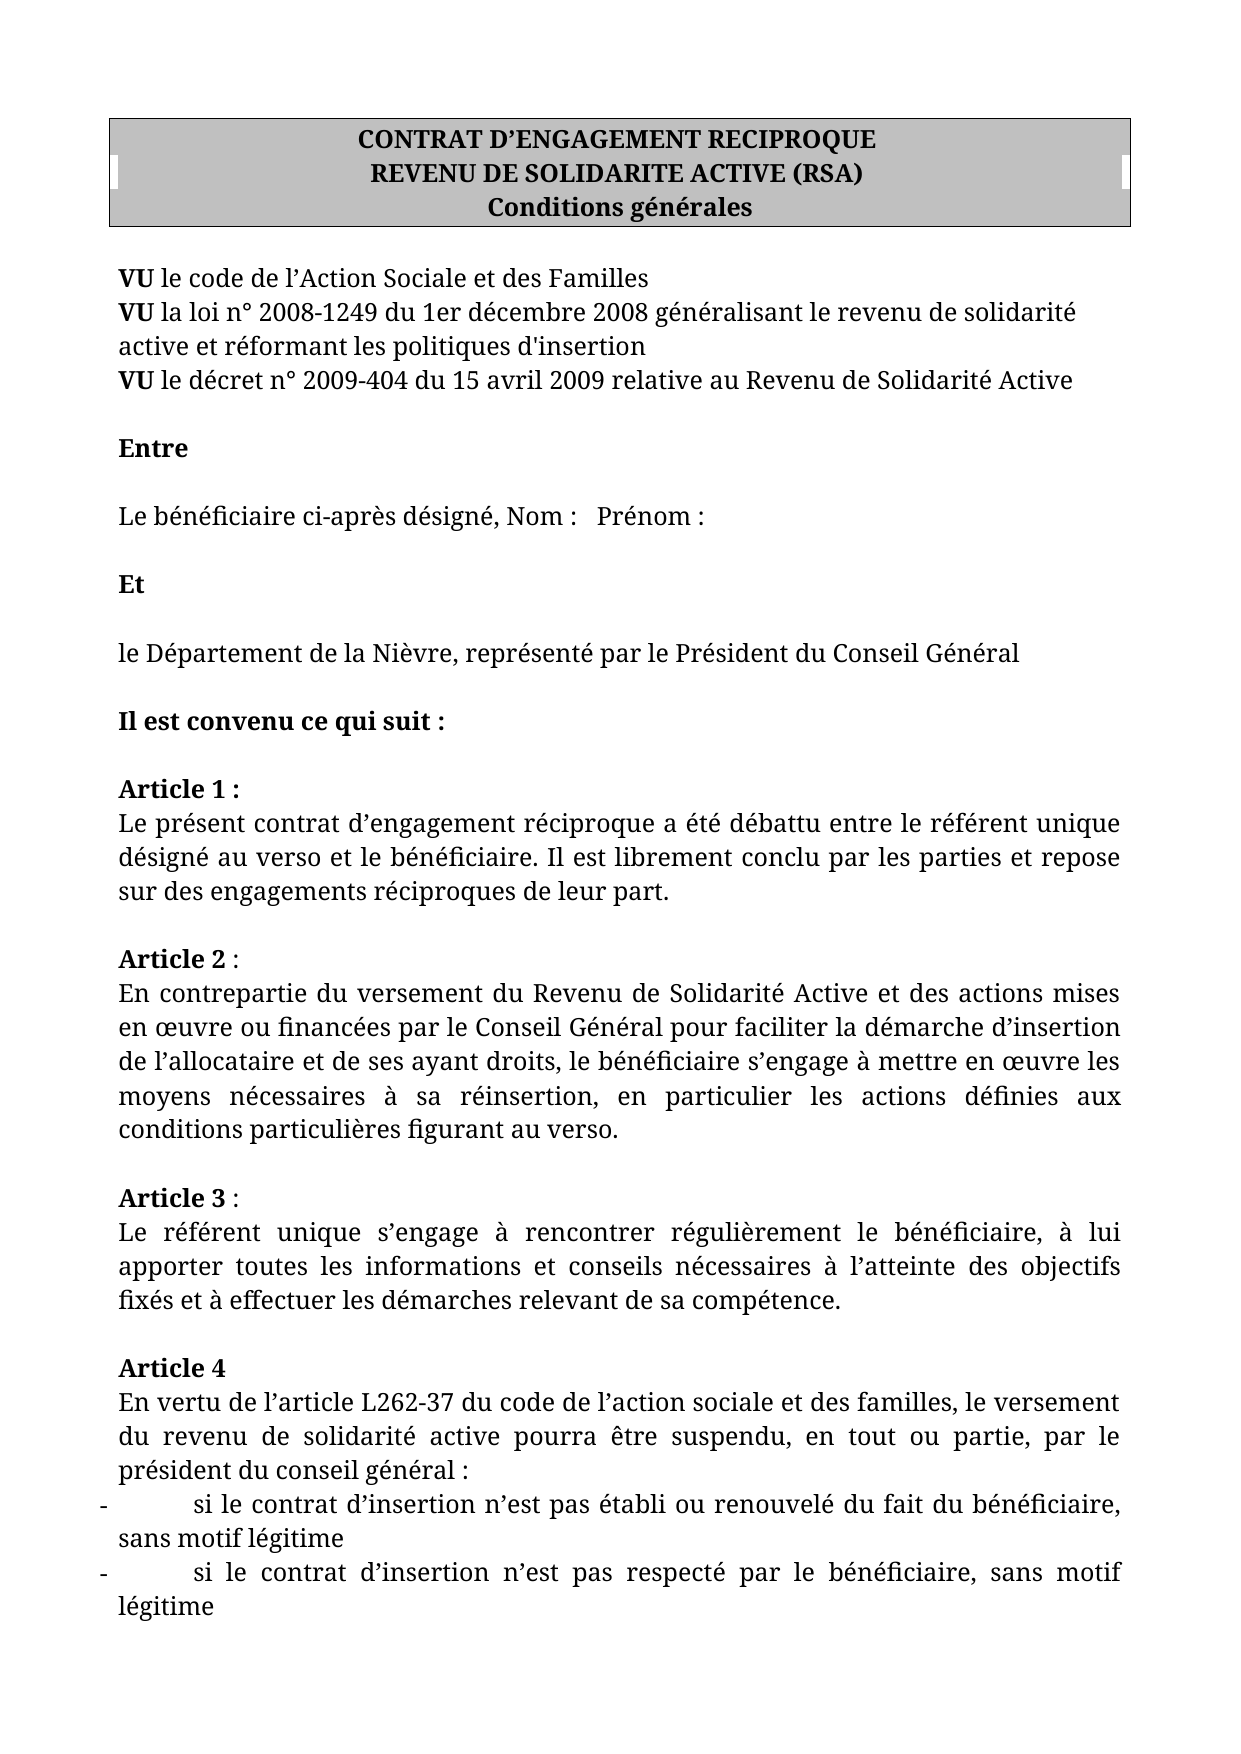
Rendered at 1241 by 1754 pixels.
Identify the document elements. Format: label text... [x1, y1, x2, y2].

text Le bénéficiaire ci-après désigné, Nom : Prénom : [118, 499, 1122, 533]
text CONTRAT D’ENGAGEMENT RECIPROQUE [110, 119, 1130, 155]
text Et [118, 567, 1122, 601]
text En contrepartie du versement du Revenu de Solidarité Active et des actions mises en œuvre ou financées par le Conseil Général pour faciliter la démarche d’insertion de l’allocataire et de ses ayant droits, le bénéficiaire s’engage à mettre en œuvre les moyens nécessaires à sa réinsertion, en particulier les actions définies aux conditions particulières figurant au verso. [118, 976, 1122, 1146]
text Entre [118, 431, 1122, 465]
text Article 1 : [118, 772, 1122, 806]
text Il est convenu ce qui suit : [118, 703, 1122, 737]
text VU le code de l’Action Sociale et des Familles [118, 261, 1122, 295]
text Conditions générales [110, 186, 1130, 226]
text REVENU DE SOLIDARITE ACTIVE (RSA) [118, 155, 1122, 186]
text Le référent unique s’engage à rencontrer régulièrement le bénéficiaire, à lui apporter toutes les informations et conseils nécessaires à l’atteinte des objectifs fixés et à effectuer les démarches relevant de sa compétence. [118, 1214, 1122, 1317]
text Article 2 : [118, 942, 1122, 976]
list si le contrat d’insertion n’est pas respecté par le bénéficiaire, sans motif légitime [99, 1555, 1122, 1623]
text En vertu de l’article L262-37 du code de l’action sociale et des familles, le versement du revenu de solidarité active pourra être suspendu, en tout ou partie, par le président du conseil général : [118, 1385, 1122, 1487]
text VU le décret n° 2009-404 du 15 avril 2009 relative au Revenu de Solidarité Active [118, 363, 1122, 397]
subtitle Article 4 [118, 1351, 1122, 1385]
text Le présent contrat d’engagement réciproque a été débattu entre le référent unique désigné au verso et le bénéficiaire. Il est librement conclu par les parties et repose sur des engagements réciproques de leur part. [118, 806, 1122, 908]
text le Département de la Nièvre, représenté par le Président du Conseil Général [118, 635, 1122, 669]
list si le contrat d’insertion n’est pas établi ou renouvelé du fait du bénéficiaire, sans motif légitime [99, 1487, 1122, 1555]
text VU la loi n° 2008-1249 du 1er décembre 2008 généralisant le revenu de solidarité active et réformant les politiques d'insertion [118, 295, 1122, 363]
text Article 3 : [118, 1180, 1122, 1214]
